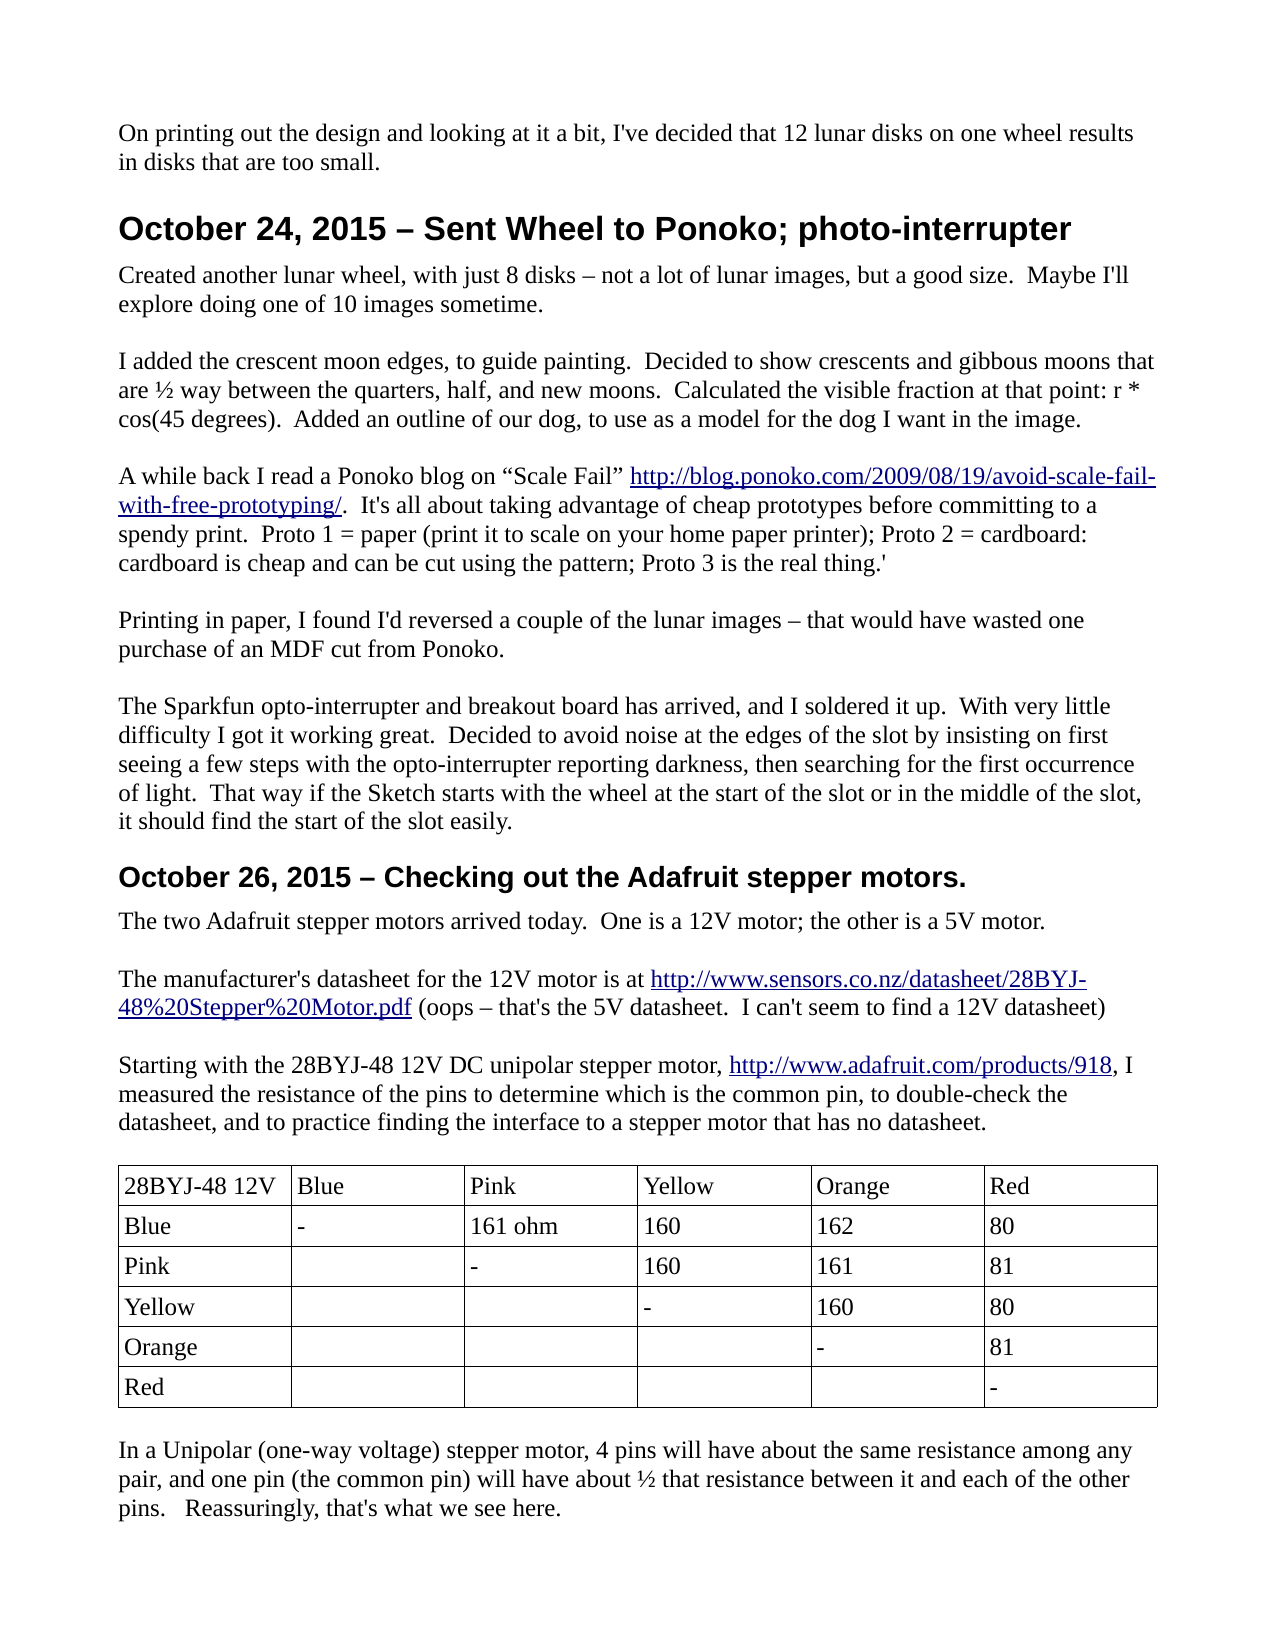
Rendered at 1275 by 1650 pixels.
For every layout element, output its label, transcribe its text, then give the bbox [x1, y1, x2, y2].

table_cell 81 [985, 1327, 1157, 1366]
table_header Red [985, 1166, 1157, 1205]
table_cell [638, 1327, 811, 1366]
table_cell [292, 1247, 464, 1286]
table_cell [812, 1367, 984, 1407]
table_cell [292, 1367, 464, 1407]
table_cell [292, 1287, 464, 1326]
table_cell 80 [985, 1287, 1157, 1326]
table_cell 161 [812, 1247, 984, 1286]
table_cell [465, 1287, 637, 1326]
table_cell - [812, 1327, 984, 1366]
table_header Blue [292, 1166, 464, 1205]
table_cell Blue [119, 1206, 291, 1246]
table_cell Pink [119, 1247, 291, 1286]
table_cell [638, 1367, 811, 1407]
table_cell Yellow [119, 1287, 291, 1326]
table_cell Red [119, 1367, 291, 1407]
table_cell Orange [119, 1327, 291, 1366]
text Created another lunar wheel, with just 8 disks – not a lot of lunar images, but a good size. Maybe I'll explore doing one of 10 images sometime. [118, 260, 1157, 318]
text The Sparkfun opto-interrupter and breakout board has arrived, and I soldered it up. With very little difficulty I got it working great. Decided to avoid noise at the edges of the slot by insisting on first seeing a few steps with the opto-interrupter reporting darkness, then searching for the first occurrence of light. That way if the Sketch starts with the wheel at the start of the slot or in the middle of the slot, it should find the start of the slot easily. [118, 691, 1157, 835]
table_cell - [985, 1367, 1157, 1407]
table_header Pink [465, 1166, 637, 1205]
table_header Orange [812, 1166, 984, 1205]
text I added the crescent moon edges, to guide painting. Decided to show crescents and gibbous moons that are ½ way between the quarters, half, and new moons. Calculated the visible fraction at that point: r * cos(45 degrees). Added an outline of our dog, to use as a model for the dog I want in the image. [118, 346, 1157, 433]
table_cell 161 ohm [465, 1206, 637, 1246]
subtitle October 24, 2015 – Sent Wheel to Ponoko; photo-interrupter [118, 209, 1157, 248]
table_cell 160 [812, 1287, 984, 1326]
subtitle October 26, 2015 – Checking out the Adafruit stepper motors. [118, 860, 1157, 894]
table_cell - [292, 1206, 464, 1246]
text Printing in paper, I found I'd reversed a couple of the lunar images – that would have wasted one purchase of an MDF cut from Ponoko. [118, 605, 1157, 663]
text The manufacturer's datasheet for the 12V motor is at http://www.sensors.co.nz/datasheet/28BYJ-48%20Stepper%20Motor.pdf (oops – that's the 5V datasheet. I can't seem to find a 12V datasheet) [118, 964, 1157, 1021]
table_cell 162 [812, 1206, 984, 1246]
table_header 28BYJ-48 12V [119, 1166, 291, 1205]
table_cell 160 [638, 1206, 811, 1246]
table_cell [292, 1327, 464, 1366]
table_cell 80 [985, 1206, 1157, 1246]
table_cell - [638, 1287, 811, 1326]
table_cell 160 [638, 1247, 811, 1286]
text The two Adafruit stepper motors arrived today. One is a 12V motor; the other is a 5V motor. [118, 906, 1157, 935]
table_header Yellow [638, 1166, 811, 1205]
text In a Unipolar (one-way voltage) stepper motor, 4 pins will have about the same resistance among any pair, and one pin (the common pin) will have about ½ that resistance between it and each of the other pins. Reassuringly, that's what we see here. [118, 1436, 1157, 1522]
table_cell 81 [985, 1247, 1157, 1286]
table_cell [465, 1367, 637, 1407]
text Starting with the 28BYJ-48 12V DC unipolar stepper motor, http://www.adafruit.com/products/918, I measured the resistance of the pins to determine which is the common pin, to double-check the datasheet, and to practice finding the interface to a stepper motor that has no datasheet. [118, 1050, 1157, 1136]
table_cell - [465, 1247, 637, 1286]
table_cell [465, 1327, 637, 1366]
text A while back I read a Ponoko blog on “Scale Fail” http://blog.ponoko.com/2009/08/19/avoid-scale-fail-with-free-prototyping/. It's all about taking advantage of cheap prototypes before committing to a spendy print. Proto 1 = paper (print it to scale on your home paper printer); Proto 2 = cardboard: cardboard is cheap and can be cut using the pattern; Proto 3 is the real thing.' [118, 461, 1157, 576]
text On printing out the design and looking at it a bit, I've decided that 12 lunar disks on one wheel results in disks that are too small. [118, 118, 1157, 176]
